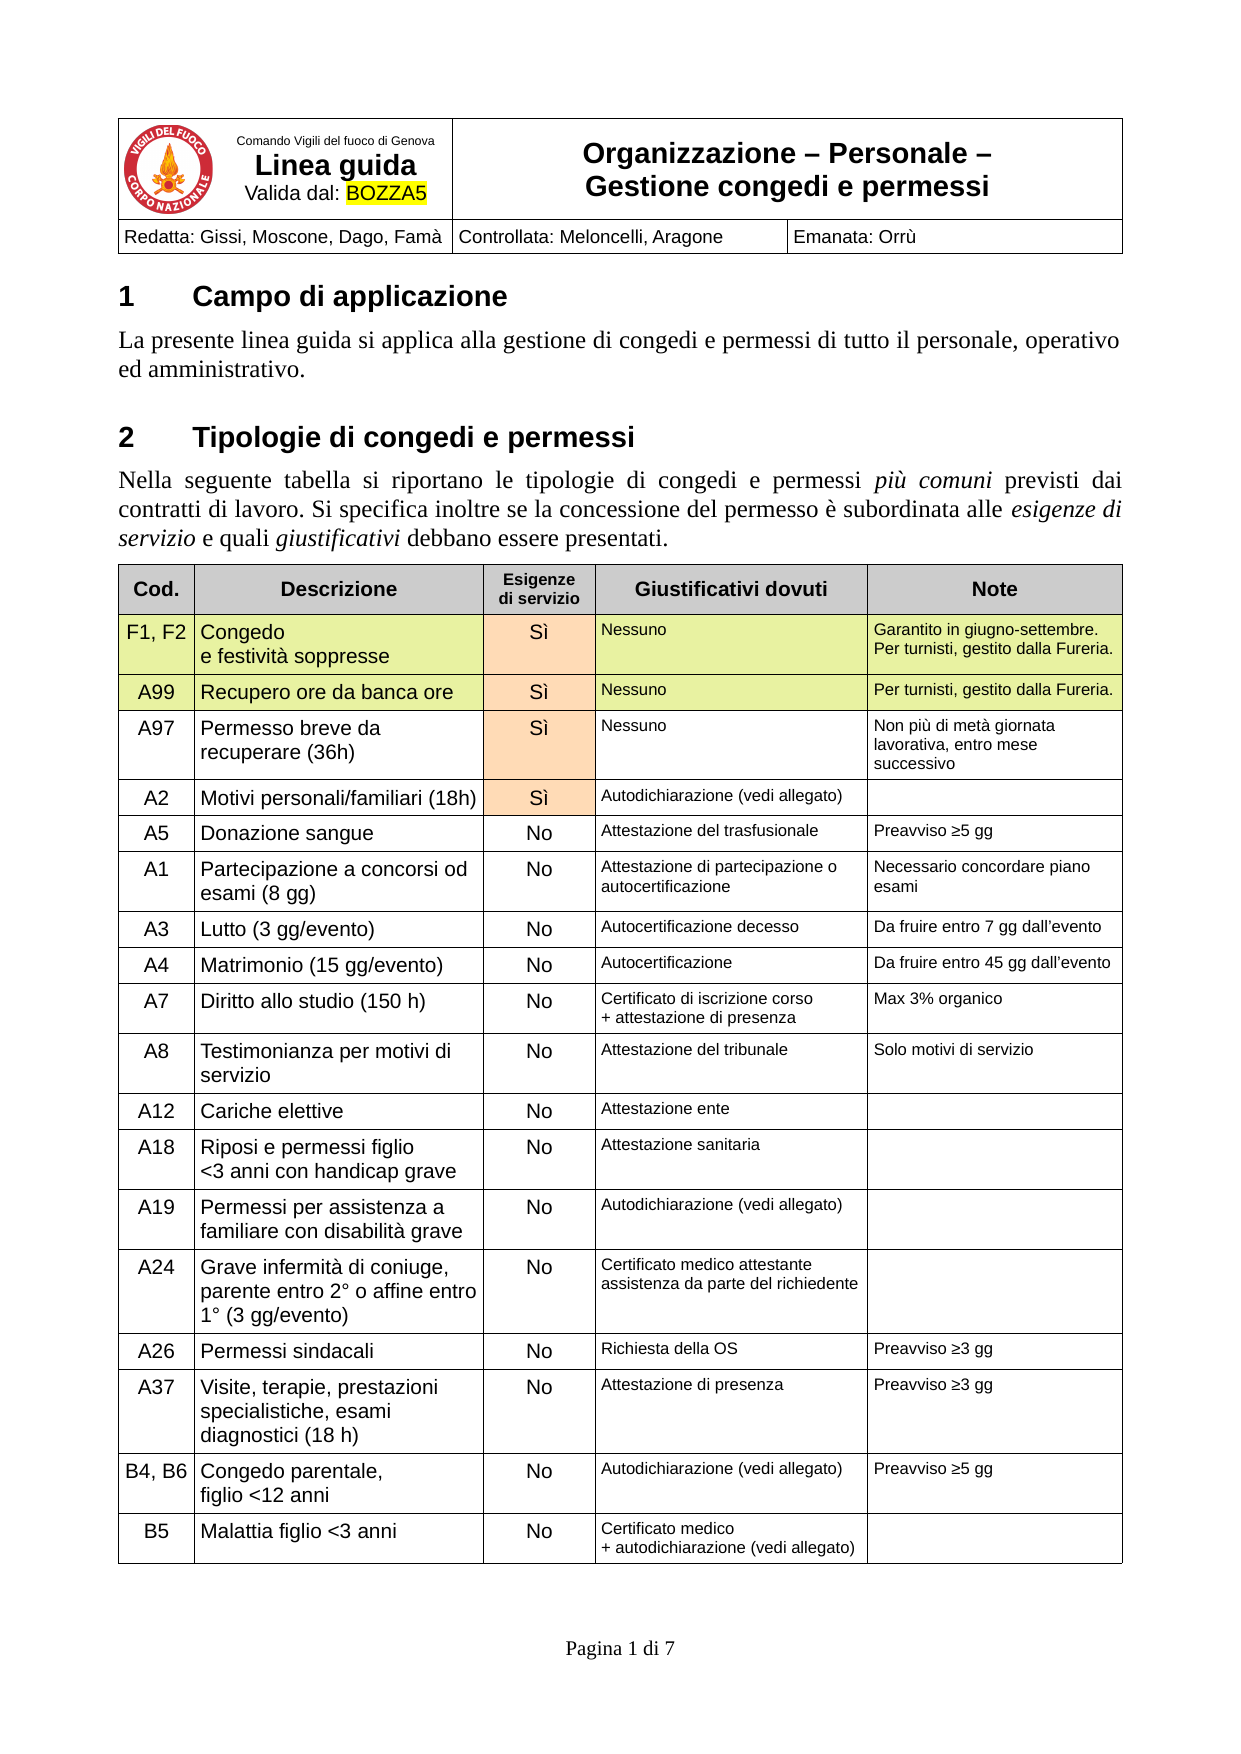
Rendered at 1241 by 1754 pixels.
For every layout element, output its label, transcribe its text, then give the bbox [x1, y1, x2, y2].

table_cell Congedo parentale, figlio <12 anni [195, 1454, 483, 1512]
table_cell Partecipazione a concorsi od esami (8 gg) [195, 852, 483, 911]
table_cell F1, F2 [119, 615, 194, 674]
table_header Note [868, 565, 1122, 614]
table_cell [868, 1094, 1122, 1129]
table_cell Autodichiarazione (vedi allegato) [596, 1190, 867, 1249]
table_cell Permessi sindacali [195, 1334, 483, 1369]
table_cell Certificato medico attestante assistenza da parte del richiedente [596, 1250, 867, 1333]
table_cell Lutto (3 gg/evento) [195, 912, 483, 947]
table_cell Sì [484, 615, 595, 674]
table_cell A4 [119, 948, 194, 983]
table_cell [868, 1190, 1122, 1249]
table_cell No [484, 984, 595, 1033]
table_cell Preavviso ≥3 gg [868, 1370, 1122, 1452]
table_cell Richiesta della OS [596, 1334, 867, 1369]
table_cell Per turnisti, gestito dalla Fureria. [868, 675, 1122, 710]
table_header Esigenze di servizio [484, 565, 595, 614]
table_cell A12 [119, 1094, 194, 1129]
table_cell Donazione sangue [195, 816, 483, 851]
table_cell Grave infermità di coniuge, parente entro 2° o affine entro 1° (3 gg/evento) [195, 1250, 483, 1333]
table_cell Autodichiarazione (vedi allegato) [596, 780, 867, 815]
table_cell No [484, 1250, 595, 1333]
table_cell No [484, 1334, 595, 1369]
table_cell B5 [119, 1514, 194, 1563]
table_cell Emanata: Orrù [788, 220, 1122, 253]
table_cell Autocertificazione decesso [596, 912, 867, 947]
table_cell No [484, 1514, 595, 1563]
table_cell Sì [484, 711, 595, 779]
table_cell Solo motivi di servizio [868, 1034, 1122, 1093]
table_cell Redatta: Gissi, Moscone, Dago, Famà [119, 220, 452, 253]
table_cell A8 [119, 1034, 194, 1093]
table_cell No [484, 1370, 595, 1452]
table_header Cod. [119, 565, 194, 614]
table_cell Nessuno [596, 711, 867, 779]
table_cell Diritto allo studio (150 h) [195, 984, 483, 1033]
table_cell A24 [119, 1250, 194, 1333]
table_cell Da fruire entro 45 gg dall’evento [868, 948, 1122, 983]
table_cell A26 [119, 1334, 194, 1369]
table_cell A99 [119, 675, 194, 710]
table_header Organizzazione – Personale – Gestione congedi e permessi [453, 119, 1122, 219]
table_cell Preavviso ≥3 gg [868, 1334, 1122, 1369]
table_cell Garantito in giugno-settembre. Per turnisti, gestito dalla Fureria. [868, 615, 1122, 674]
table_cell Attestazione sanitaria [596, 1130, 867, 1189]
table_cell A7 [119, 984, 194, 1033]
table_cell Malattia figlio <3 anni [195, 1514, 483, 1563]
table_cell Visite, terapie, prestazioni specialistiche, esami diagnostici (18 h) [195, 1370, 483, 1452]
table_cell Permessi per assistenza a familiare con disabilità grave [195, 1190, 483, 1249]
table_cell A3 [119, 912, 194, 947]
table_cell A2 [119, 780, 194, 815]
table_cell Necessario concordare piano esami [868, 852, 1122, 911]
table_cell No [484, 1190, 595, 1249]
table_cell Attestazione ente [596, 1094, 867, 1129]
text La presente linea guida si applica alla gestione di congedi e permessi di tutto il personale, operativo ed amministrativo. [118, 325, 1122, 383]
table_cell [868, 780, 1122, 815]
picture [124, 125, 213, 214]
table_cell [868, 1514, 1122, 1563]
table_cell [868, 1130, 1122, 1189]
subtitle Campo di applicazione [118, 279, 1122, 313]
table_cell Attestazione del trasfusionale [596, 816, 867, 851]
table_cell A97 [119, 711, 194, 779]
table_cell Certificato di iscrizione corso + attestazione di presenza [596, 984, 867, 1033]
table_cell Certificato medico + autodichiarazione (vedi allegato) [596, 1514, 867, 1563]
table_cell Recupero ore da banca ore [195, 675, 483, 710]
table_header Descrizione [195, 565, 483, 614]
table_header [119, 119, 219, 219]
table_cell B4, B6 [119, 1454, 194, 1512]
table_cell A19 [119, 1190, 194, 1249]
table_cell Non più di metà giornata lavorativa, entro mese successivo [868, 711, 1122, 779]
table_cell Preavviso ≥5 gg [868, 816, 1122, 851]
table_cell Nessuno [596, 615, 867, 674]
table_cell A1 [119, 852, 194, 911]
table_cell Nessuno [596, 675, 867, 710]
table_cell Congedo e festività soppresse [195, 615, 483, 674]
table_cell A5 [119, 816, 194, 851]
table_cell Riposi e permessi figlio <3 anni con handicap grave [195, 1130, 483, 1189]
table_cell No [484, 912, 595, 947]
table_cell Permesso breve da recuperare (36h) [195, 711, 483, 779]
table_cell Matrimonio (15 gg/evento) [195, 948, 483, 983]
table_cell Cariche elettive [195, 1094, 483, 1129]
table_cell Controllata: Meloncelli, Aragone [453, 220, 787, 253]
table_cell No [484, 852, 595, 911]
text Nella seguente tabella si riportano le tipologie di congedi e permessi più comuni previsti dai contratti di lavoro. Si specifica inoltre se la concessione del permesso è subordinata alle esigenze di servizio e quali giustificativi debbano essere presentati. [118, 466, 1122, 552]
table_cell No [484, 1130, 595, 1189]
table_cell Max 3% organico [868, 984, 1122, 1033]
table_cell Testimonianza per motivi di servizio [195, 1034, 483, 1093]
table_cell Sì [484, 780, 595, 815]
table_cell No [484, 1034, 595, 1093]
subtitle Tipologie di congedi e permessi [118, 419, 1122, 453]
table_header Giustificativi dovuti [596, 565, 867, 614]
table_cell Attestazione di partecipazione o autocertificazione [596, 852, 867, 911]
table_cell No [484, 1094, 595, 1129]
table_header Comando Vigili del fuoco di Genova Linea guida Valida dal: BOZZA5 [219, 119, 452, 219]
table_cell Motivi personali/familiari (18h) [195, 780, 483, 815]
table_cell Autocertificazione [596, 948, 867, 983]
table_cell Attestazione del tribunale [596, 1034, 867, 1093]
table_cell No [484, 948, 595, 983]
table_cell A37 [119, 1370, 194, 1452]
table_cell No [484, 816, 595, 851]
table_cell Da fruire entro 7 gg dall’evento [868, 912, 1122, 947]
table_cell Preavviso ≥5 gg [868, 1454, 1122, 1512]
table_cell Sì [484, 675, 595, 710]
table_cell Attestazione di presenza [596, 1370, 867, 1452]
table_cell A18 [119, 1130, 194, 1189]
table_cell [868, 1250, 1122, 1333]
table_cell Autodichiarazione (vedi allegato) [596, 1454, 867, 1512]
table_cell No [484, 1454, 595, 1512]
